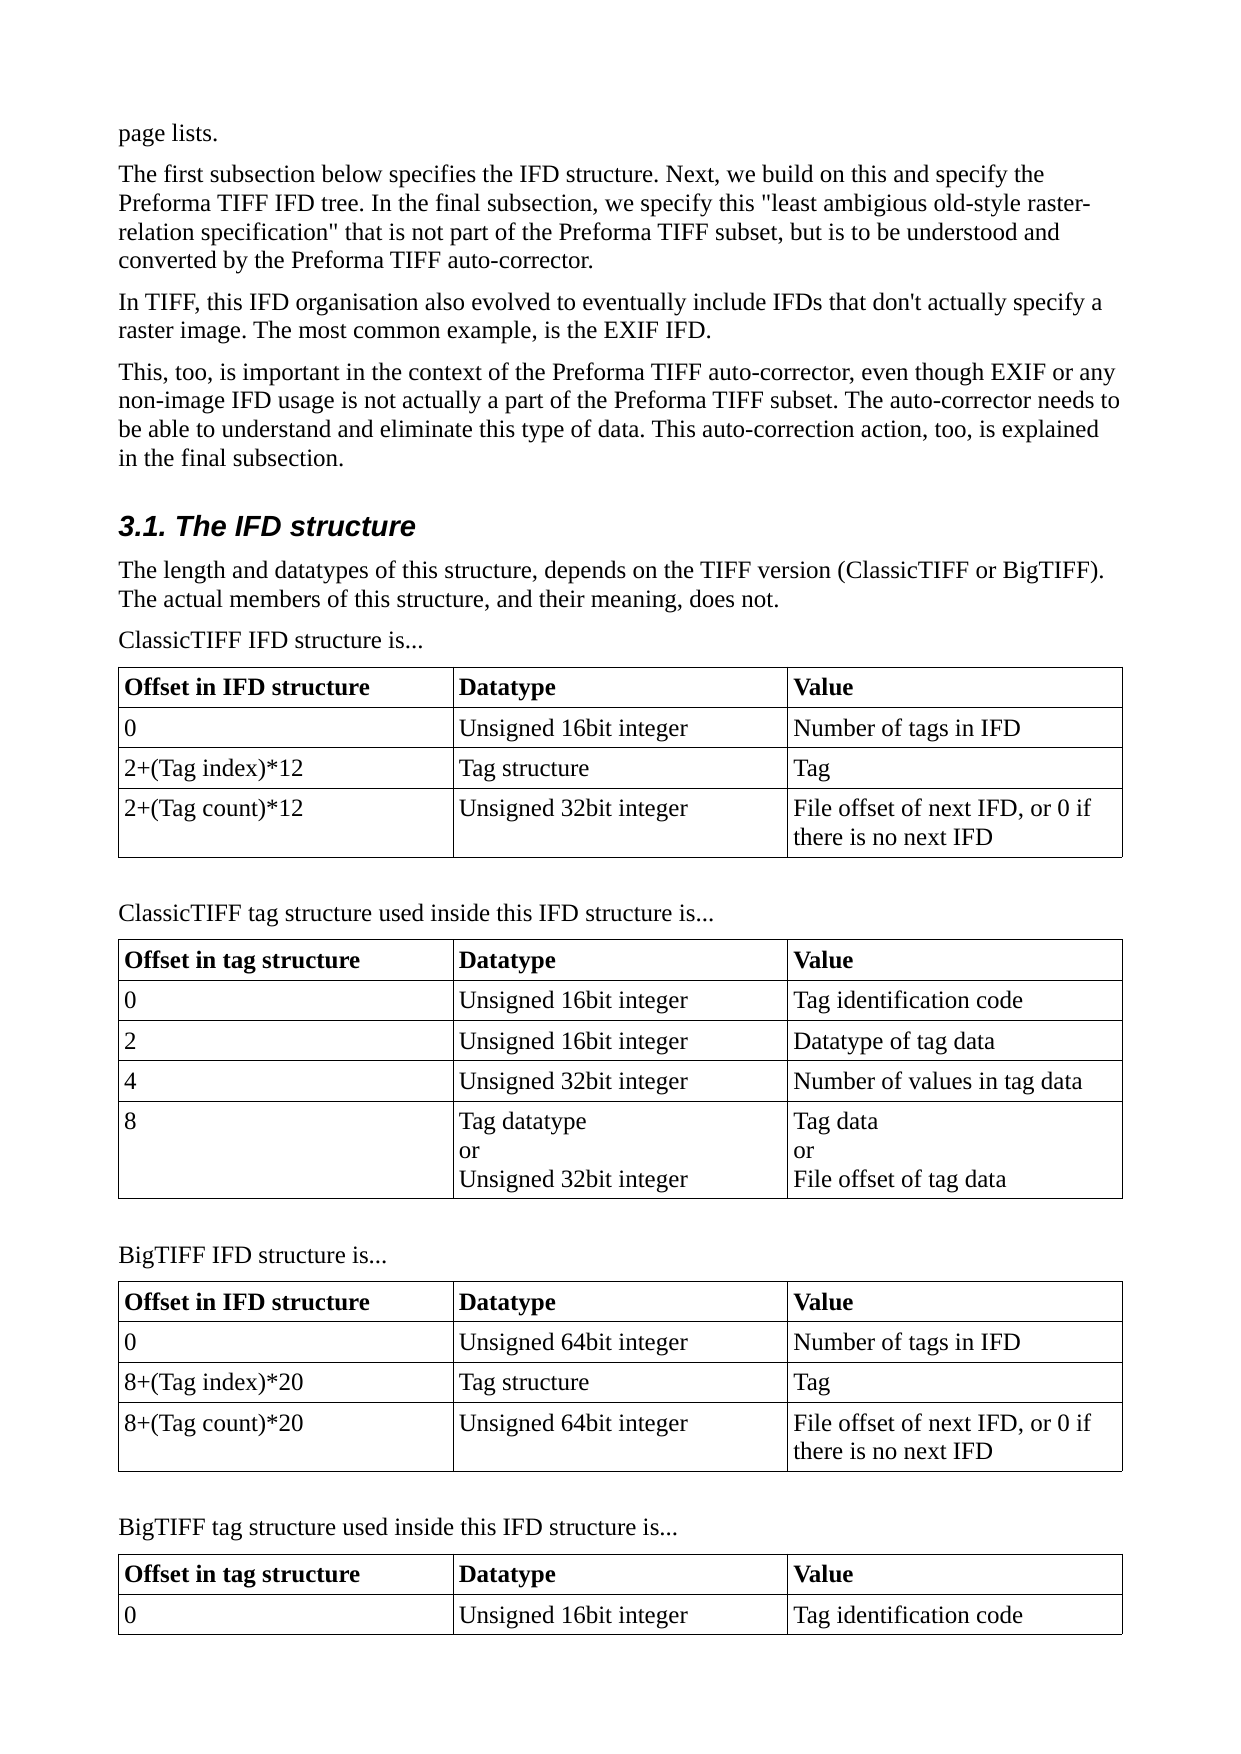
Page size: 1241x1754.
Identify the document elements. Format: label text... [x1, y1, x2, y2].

text BigTIFF IFD structure is... [118, 1240, 1122, 1268]
table_cell Tag identification code [788, 981, 1122, 1020]
text The first subsection below specifies the IFD structure. Next, we build on this and specify the Preforma TIFF IFD tree. In the final subsection, we specify this "least ambigious old-style raster-relation specification" that is not part of the Preforma TIFF subset, but is to be understood and converted by the Preforma TIFF auto-corrector. [118, 159, 1122, 274]
table_cell 0 [119, 981, 453, 1020]
table_header Datatype [454, 1555, 787, 1594]
table_header Datatype [454, 668, 787, 707]
table_cell Tag [788, 1363, 1122, 1402]
table_cell 4 [119, 1061, 453, 1101]
text This, too, is important in the context of the Preforma TIFF auto-corrector, even though EXIF or any non-image IFD usage is not actually a part of the Preforma TIFF subset. The auto-corrector needs to be able to understand and eliminate this type of data. This auto-correction action, too, is explained in the final subsection. [118, 357, 1122, 472]
table_cell 2+(Tag index)*12 [119, 748, 453, 788]
table_cell 0 [119, 1322, 453, 1362]
table_cell Number of values in tag data [788, 1061, 1122, 1101]
text BigTIFF tag structure used inside this IFD structure is... [118, 1512, 1122, 1541]
table_header Datatype [454, 940, 787, 979]
table_cell 8+(Tag count)*20 [119, 1403, 453, 1471]
table_cell Number of tags in IFD [788, 1322, 1122, 1362]
text ClassicTIFF tag structure used inside this IFD structure is... [118, 898, 1122, 927]
table_cell 2 [119, 1021, 453, 1060]
table_cell Unsigned 32bit integer [454, 789, 787, 857]
table_cell Tag data or File offset of tag data [788, 1102, 1122, 1198]
table_header Value [788, 940, 1122, 979]
table_cell File offset of next IFD, or 0 if there is no next IFD [788, 1403, 1122, 1471]
text The length and datatypes of this structure, depends on the TIFF version (ClassicTIFF or BigTIFF). The actual members of this structure, and their meaning, does not. [118, 555, 1122, 613]
table_cell Tag [788, 748, 1122, 788]
table_cell Unsigned 32bit integer [454, 1061, 787, 1101]
table_cell Tag structure [454, 748, 787, 788]
table_header Value [788, 668, 1122, 707]
text ClassicTIFF IFD structure is... [118, 625, 1122, 654]
text page lists. [118, 118, 1122, 147]
text In TIFF, this IFD organisation also evolved to eventually include IFDs that don't actually specify a raster image. The most common example, is the EXIF IFD. [118, 287, 1122, 344]
table_header Datatype [454, 1282, 787, 1321]
table_header Offset in IFD structure [119, 1282, 453, 1321]
table_cell File offset of next IFD, or 0 if there is no next IFD [788, 789, 1122, 857]
table_cell 8+(Tag index)*20 [119, 1363, 453, 1402]
table_cell Tag identification code [788, 1595, 1122, 1634]
table_header Offset in IFD structure [119, 668, 453, 707]
table_header Offset in tag structure [119, 1555, 453, 1594]
table_cell Unsigned 16bit integer [454, 1021, 787, 1060]
table_cell 0 [119, 708, 453, 747]
table_cell Datatype of tag data [788, 1021, 1122, 1060]
table_cell 8 [119, 1102, 453, 1198]
table_cell Number of tags in IFD [788, 708, 1122, 747]
table_header Offset in tag structure [119, 940, 453, 979]
subtitle 3.1. The IFD structure [118, 509, 1122, 543]
table_cell Unsigned 16bit integer [454, 708, 787, 747]
table_cell 0 [119, 1595, 453, 1634]
table_cell Unsigned 64bit integer [454, 1322, 787, 1362]
table_cell Tag datatype or Unsigned 32bit integer [454, 1102, 787, 1198]
table_header Value [788, 1555, 1122, 1594]
table_cell Tag structure [454, 1363, 787, 1402]
table_cell Unsigned 64bit integer [454, 1403, 787, 1471]
table_header Value [788, 1282, 1122, 1321]
table_cell Unsigned 16bit integer [454, 981, 787, 1020]
table_cell 2+(Tag count)*12 [119, 789, 453, 857]
table_cell Unsigned 16bit integer [454, 1595, 787, 1634]
